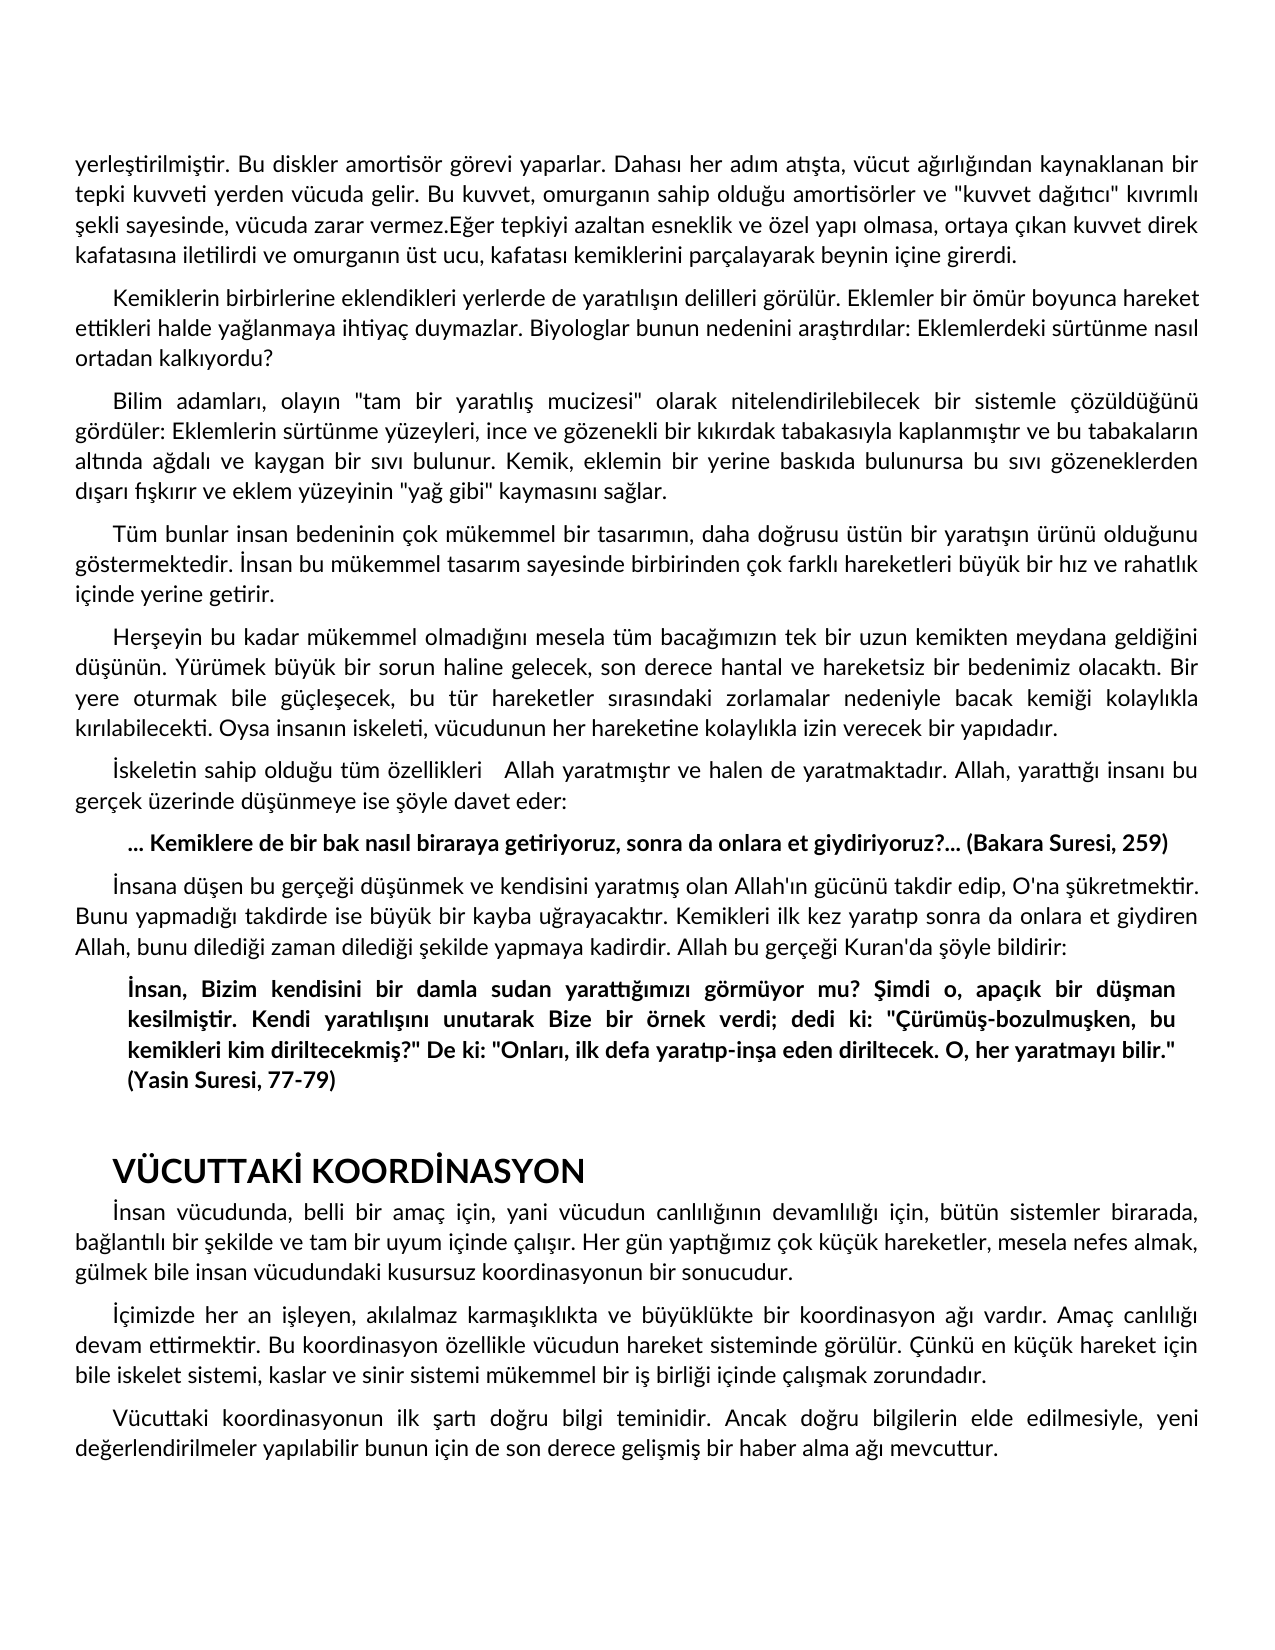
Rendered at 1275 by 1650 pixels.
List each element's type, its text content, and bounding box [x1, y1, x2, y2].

text ... Kemiklere de bir bak nasıl biraraya getiriyoruz, sonra da onlara et giydiriyoruz?... (Bakara Suresi, 259) [127, 829, 1177, 857]
text İçimizde her an işleyen, akılalmaz karmaşıklıkta ve büyüklükte bir koordinasyon ağı vardır. Amaç canlılığı devam ettirmektir. Bu koordinasyon özellikle vücudun hareket sisteminde görülür. Çünkü en küçük hareket için bile iskelet sistemi, kaslar ve sinir sistemi mükemmel bir iş birliği içinde çalışmak zorundadır. [75, 1300, 1200, 1388]
text yerleştirilmiştir. Bu diskler amortisör görevi yaparlar. Dahası her adım atışta, vücut ağırlığından kaynaklanan bir tepki kuvveti yerden vücuda gelir. Bu kuvvet, omurganın sahip olduğu amortisörler ve "kuvvet dağıtıcı" kıvrımlı şekli sayesinde, vücuda zarar vermez.Eğer tepkiyi azaltan esneklik ve özel yapı olmasa, ortaya çıkan kuvvet direk kafatasına iletilirdi ve omurganın üst ucu, kafatası kemiklerini parçalayarak beynin içine girerdi. [75, 150, 1200, 268]
text İnsan vücudunda, belli bir amaç için, yani vücudun canlılığının devamlılığı için, bütün sistemler birarada, bağlantılı bir şekilde ve tam bir uyum içinde çalışır. Her gün yaptığımız çok küçük hareketler, mesela nefes almak, gülmek bile insan vücudundaki kusursuz koordinasyonun bir sonucudur. [75, 1197, 1200, 1285]
text Herşeyin bu kadar mükemmel olmadığını mesela tüm bacağımızın tek bir uzun kemikten meydana geldiğini düşünün. Yürümek büyük bir sorun haline gelecek, son derece hantal ve hareketsiz bir bedenimiz olacaktı. Bir yere oturmak bile güçleşecek, bu tür hareketler sırasındaki zorlamalar nedeniyle bacak kemiği kolaylıkla kırılabilecekti. Oysa insanın iskeleti, vücudunun her hareketine kolaylıkla izin verecek bir yapıdadır. [75, 623, 1200, 741]
subtitle VÜCUTTAKİ KOORDİNASYON [112, 1151, 1200, 1191]
text Bilim adamları, olayın "tam bir yaratılış mucizesi" olarak nitelendirilebilecek bir sistemle çözüldüğünü gördüler: Eklemlerin sürtünme yüzeyleri, ince ve gözenekli bir kıkırdak tabakasıyla kaplanmıştır ve bu tabakaların altında ağdalı ve kaygan bir sıvı bulunur. Kemik, eklemin bir yerine baskıda bulunursa bu sıvı gözeneklerden dışarı fışkırır ve eklem yüzeyinin "yağ gibi" kaymasını sağlar. [75, 386, 1200, 504]
text Kemiklerin birbirlerine eklendikleri yerlerde de yaratılışın delilleri görülür. Eklemler bir ömür boyunca hareket ettikleri halde yağlanmaya ihtiyaç duymazlar. Biyologlar bunun nedenini araştırdılar: Eklemlerdeki sürtünme nasıl ortadan kalkıyordu? [75, 283, 1200, 371]
text İskeletin sahip olduğu tüm özellikleri Allah yaratmıştır ve halen de yaratmaktadır. Allah, yarattığı insanı bu gerçek üzerinde düşünmeye ise şöyle davet eder: [75, 756, 1200, 814]
text Tüm bunlar insan bedeninin çok mükemmel bir tasarımın, daha doğrusu üstün bir yaratışın ürünü olduğunu göstermektedir. İnsan bu mükemmel tasarım sayesinde birbirinden çok farklı hareketleri büyük bir hız ve rahatlık içinde yerine getirir. [75, 520, 1200, 608]
text İnsan, Bizim kendisini bir damla sudan yarattığımızı görmüyor mu? Şimdi o, apaçık bir düşman kesilmiştir. Kendi yaratılışını unutarak Bize bir örnek verdi; dedi ki: "Çürümüş-bozulmuşken, bu kemikleri kim diriltecekmiş?" De ki: "Onları, ilk defa yaratıp-inşa eden diriltecek. O, her yaratmayı bilir." (Yasin Suresi, 77-79) [127, 975, 1177, 1093]
text Vücuttaki koordinasyonun ilk şartı doğru bilgi teminidir. Ancak doğru bilgilerin elde edilmesiyle, yeni değerlendirilmeler yapılabilir bunun için de son derece gelişmiş bir haber alma ağı mevcuttur. [75, 1403, 1200, 1461]
text İnsana düşen bu gerçeği düşünmek ve kendisini yaratmış olan Allah'ın gücünü takdir edip, O'na şükretmektir. Bunu yapmadığı takdirde ise büyük bir kayba uğrayacaktır. Kemikleri ilk kez yaratıp sonra da onlara et giydiren Allah, bunu dilediği zaman dilediği şekilde yapmaya kadirdir. Allah bu gerçeği Kuran'da şöyle bildirir: [75, 872, 1200, 960]
